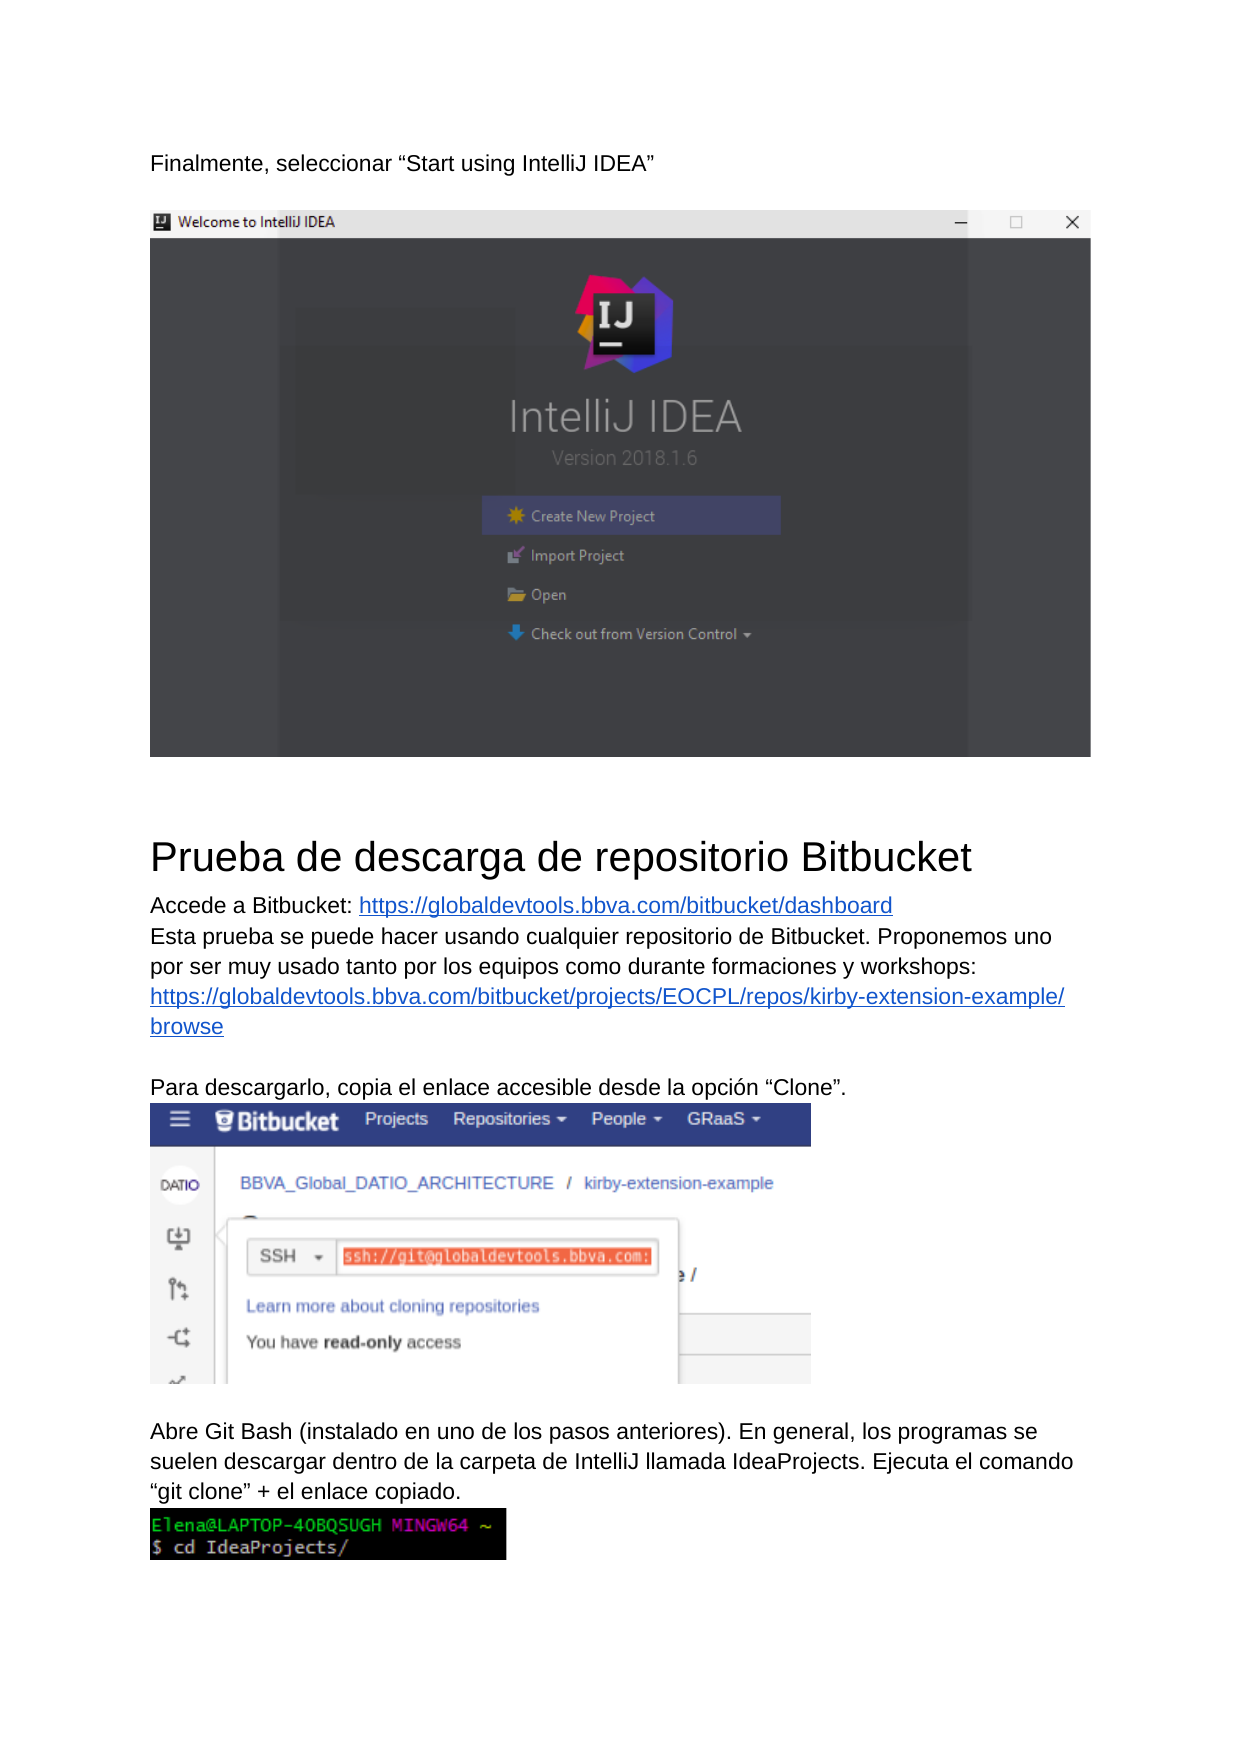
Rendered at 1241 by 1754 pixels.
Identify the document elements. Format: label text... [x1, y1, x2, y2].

picture [150, 210, 1091, 757]
text Accede a Bitbucket: https://globaldevtools.bbva.com/bitbucket/dashboard [150, 892, 1090, 919]
text Para descargarlo, copia el enlace accesible desde la opción “Clone”. [150, 1074, 1090, 1100]
text Abre Git Bash (instalado en uno de los pasos anteriores). En general, los programas se suelen descargar dentro de la carpeta de IntelliJ llamada IdeaProjects. Ejecuta el comando “git clone” + el enlace copiado. [150, 1418, 1090, 1504]
picture [150, 1508, 507, 1560]
text Esta prueba se puede hacer usando cualquier repositorio de Bitbucket. Proponemos uno por ser muy usado tanto por los equipos como durante formaciones y workshops: https://globaldevtools.bbva.com/bitbucket/projects/EOCPL/repos/kirby-extension-example/browse [150, 923, 1090, 1039]
picture [150, 1103, 811, 1384]
text Finalmente, seleccionar “Start using IntelliJ IDEA” [150, 150, 1090, 176]
subtitle Prueba de descarga de repositorio Bitbucket [150, 832, 1090, 880]
